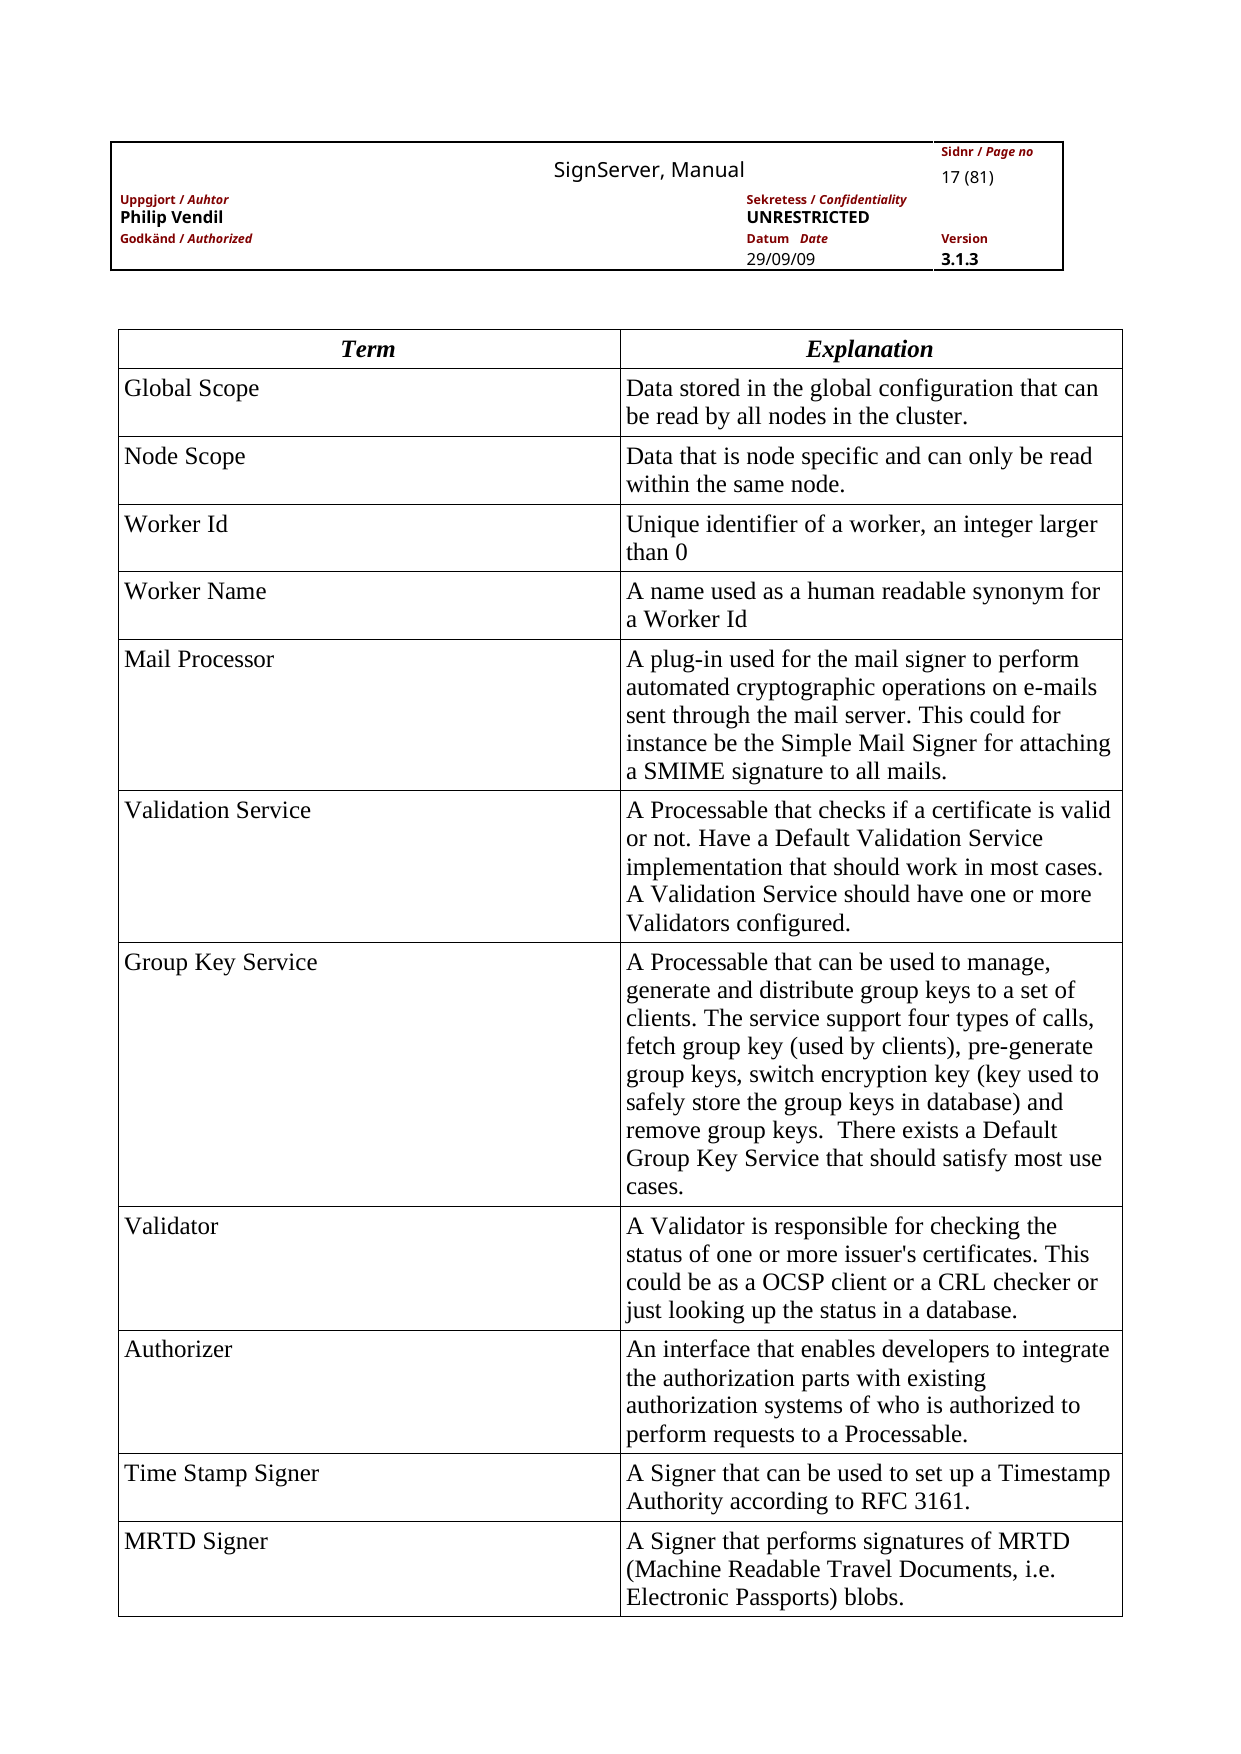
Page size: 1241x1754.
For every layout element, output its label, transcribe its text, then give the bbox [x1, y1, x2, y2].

table_cell Worker Name [119, 572, 620, 639]
table_cell An interface that enables developers to integrate the authorization parts with existing authorization systems of who is authorized to perform requests to a Processable. [621, 1331, 1122, 1453]
table_cell Validator [119, 1207, 620, 1330]
table_cell Authorizer [119, 1331, 620, 1453]
table_cell A plug-in used for the mail signer to perform automated cryptographic operations on e-mails sent through the mail server. This could for instance be the Simple Mail Signer for attaching a SMIME signature to all mails. [621, 640, 1122, 790]
table_cell Global Scope [119, 369, 620, 436]
table_cell Data stored in the global configuration that can be read by all nodes in the cluster. [621, 369, 1122, 436]
table_cell Group Key Service [119, 943, 620, 1206]
table_cell A name used as a human readable synonym for a Worker Id [621, 572, 1122, 639]
table_cell A Signer that performs signatures of MRTD (Machine Readable Travel Documents, i.e. Electronic Passports) blobs. [621, 1522, 1122, 1616]
table_cell Node Scope [119, 437, 620, 504]
table_cell A Processable that can be used to manage, generate and distribute group keys to a set of clients. The service support four types of calls, fetch group key (used by clients), pre-generate group keys, switch encryption key (key used to safely store the group keys in database) and remove group keys. There exists a Default Group Key Service that should satisfy most use cases. [621, 943, 1122, 1206]
table_cell A Validator is responsible for checking the status of one or more issuer's certificates. This could be as a OCSP client or a CRL checker or just looking up the status in a database. [621, 1207, 1122, 1330]
table_cell Unique identifier of a worker, an integer larger than 0 [621, 505, 1122, 571]
table_cell Worker Id [119, 505, 620, 571]
table_cell MRTD Signer [119, 1522, 620, 1616]
table_cell A Signer that can be used to set up a Timestamp Authority according to RFC 3161. [621, 1454, 1122, 1521]
table_cell A Processable that checks if a certificate is valid or not. Have a Default Validation Service implementation that should work in most cases. A Validation Service should have one or more Validators configured. [621, 791, 1122, 942]
table_header Explanation [621, 330, 1122, 368]
table_cell Time Stamp Signer [119, 1454, 620, 1521]
table_cell Data that is node specific and can only be read within the same node. [621, 437, 1122, 504]
table_header Term [119, 330, 620, 368]
table_cell Validation Service [119, 791, 620, 942]
table_cell Mail Processor [119, 640, 620, 790]
